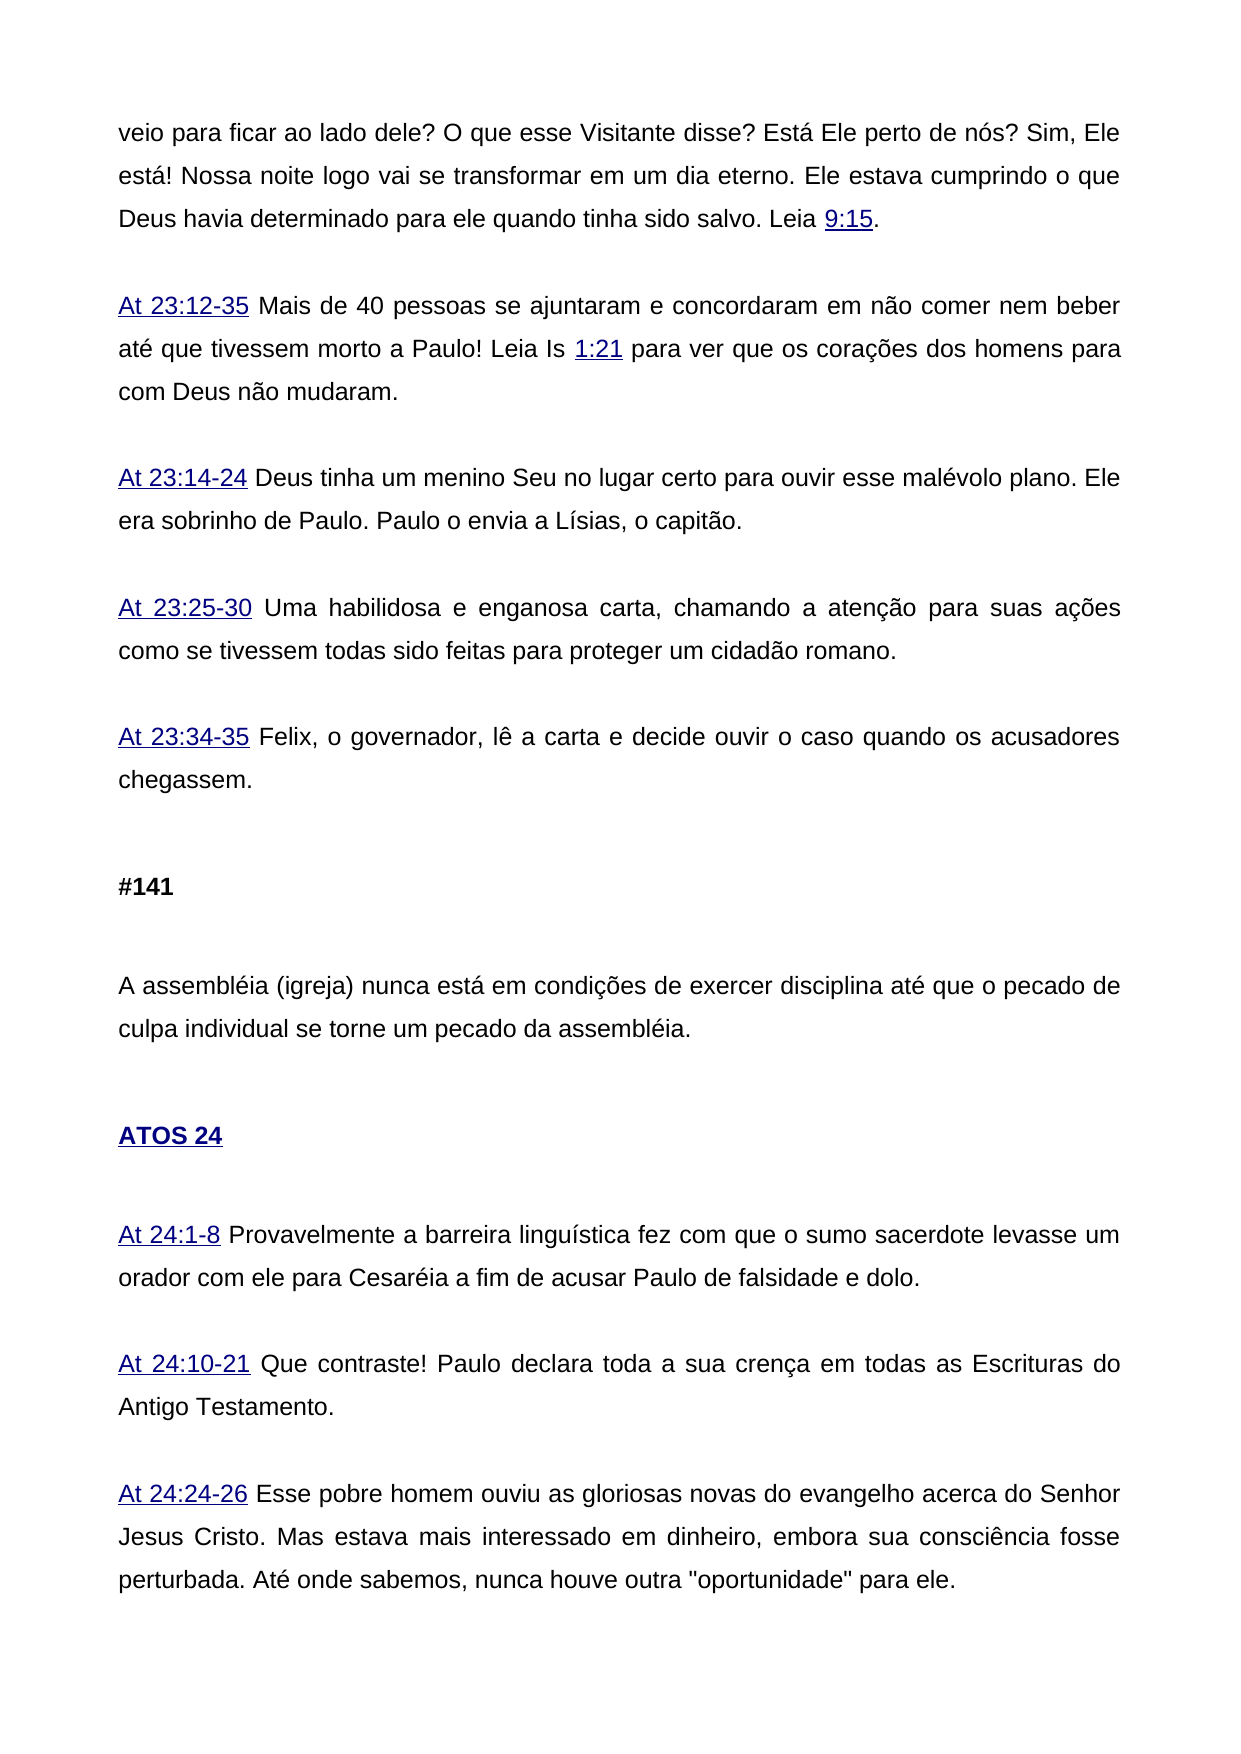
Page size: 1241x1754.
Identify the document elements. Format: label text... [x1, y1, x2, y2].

text At 23:34-35 Felix, o governador, lê a carta e decide ouvir o caso quando os acusadores chegassem. [118, 722, 1122, 794]
text At 23:14-24 Deus tinha um menino Seu no lugar certo para ouvir esse malévolo plano. Ele era sobrinho de Paulo. Paulo o envia a Lísias, o capitão. [118, 463, 1122, 535]
text At 24:10-21 Que contraste! Paulo declara toda a sua crença em todas as Escrituras do Antigo Testamento. [118, 1349, 1122, 1421]
text At 24:24-26 Esse pobre homem ouviu as gloriosas novas do evangelho acerca do Senhor Jesus Cristo. Mas estava mais interessado em dinheiro, embora sua consciência fosse perturbada. Até onde sabemos, nunca houve outra "oportunidade" para ele. [118, 1478, 1122, 1593]
text At 23:25-30 Uma habilidosa e enganosa carta, chamando a atenção para suas ações como se tivessem todas sido feitas para proteger um cidadão romano. [118, 592, 1122, 664]
subtitle ATOS 24 [118, 1121, 1122, 1150]
text veio para ficar ao lado dele? O que esse Visitante disse? Está Ele perto de nós? Sim, Ele está! Nossa noite logo vai se transformar em um dia eterno. Ele estava cumprindo o que Deus havia determinado para ele quando tinha sido salvo. Leia 9:15. [118, 118, 1122, 233]
text At 24:1-8 Provavelmente a barreira linguística fez com que o sumo sacerdote levasse um orador com ele para Cesaréia a fim de acusar Paulo de falsidade e dolo. [118, 1220, 1122, 1292]
text At 23:12-35 Mais de 40 pessoas se ajuntaram e concordaram em não comer nem beber até que tivessem morto a Paulo! Leia Is 1:21 para ver que os corações dos homens para com Deus não mudaram. [118, 291, 1122, 406]
text A assembléia (igreja) nunca está em condições de exercer disciplina até que o pecado de culpa individual se torne um pecado da assembléia. [118, 971, 1122, 1043]
subtitle #141 [118, 872, 1122, 901]
